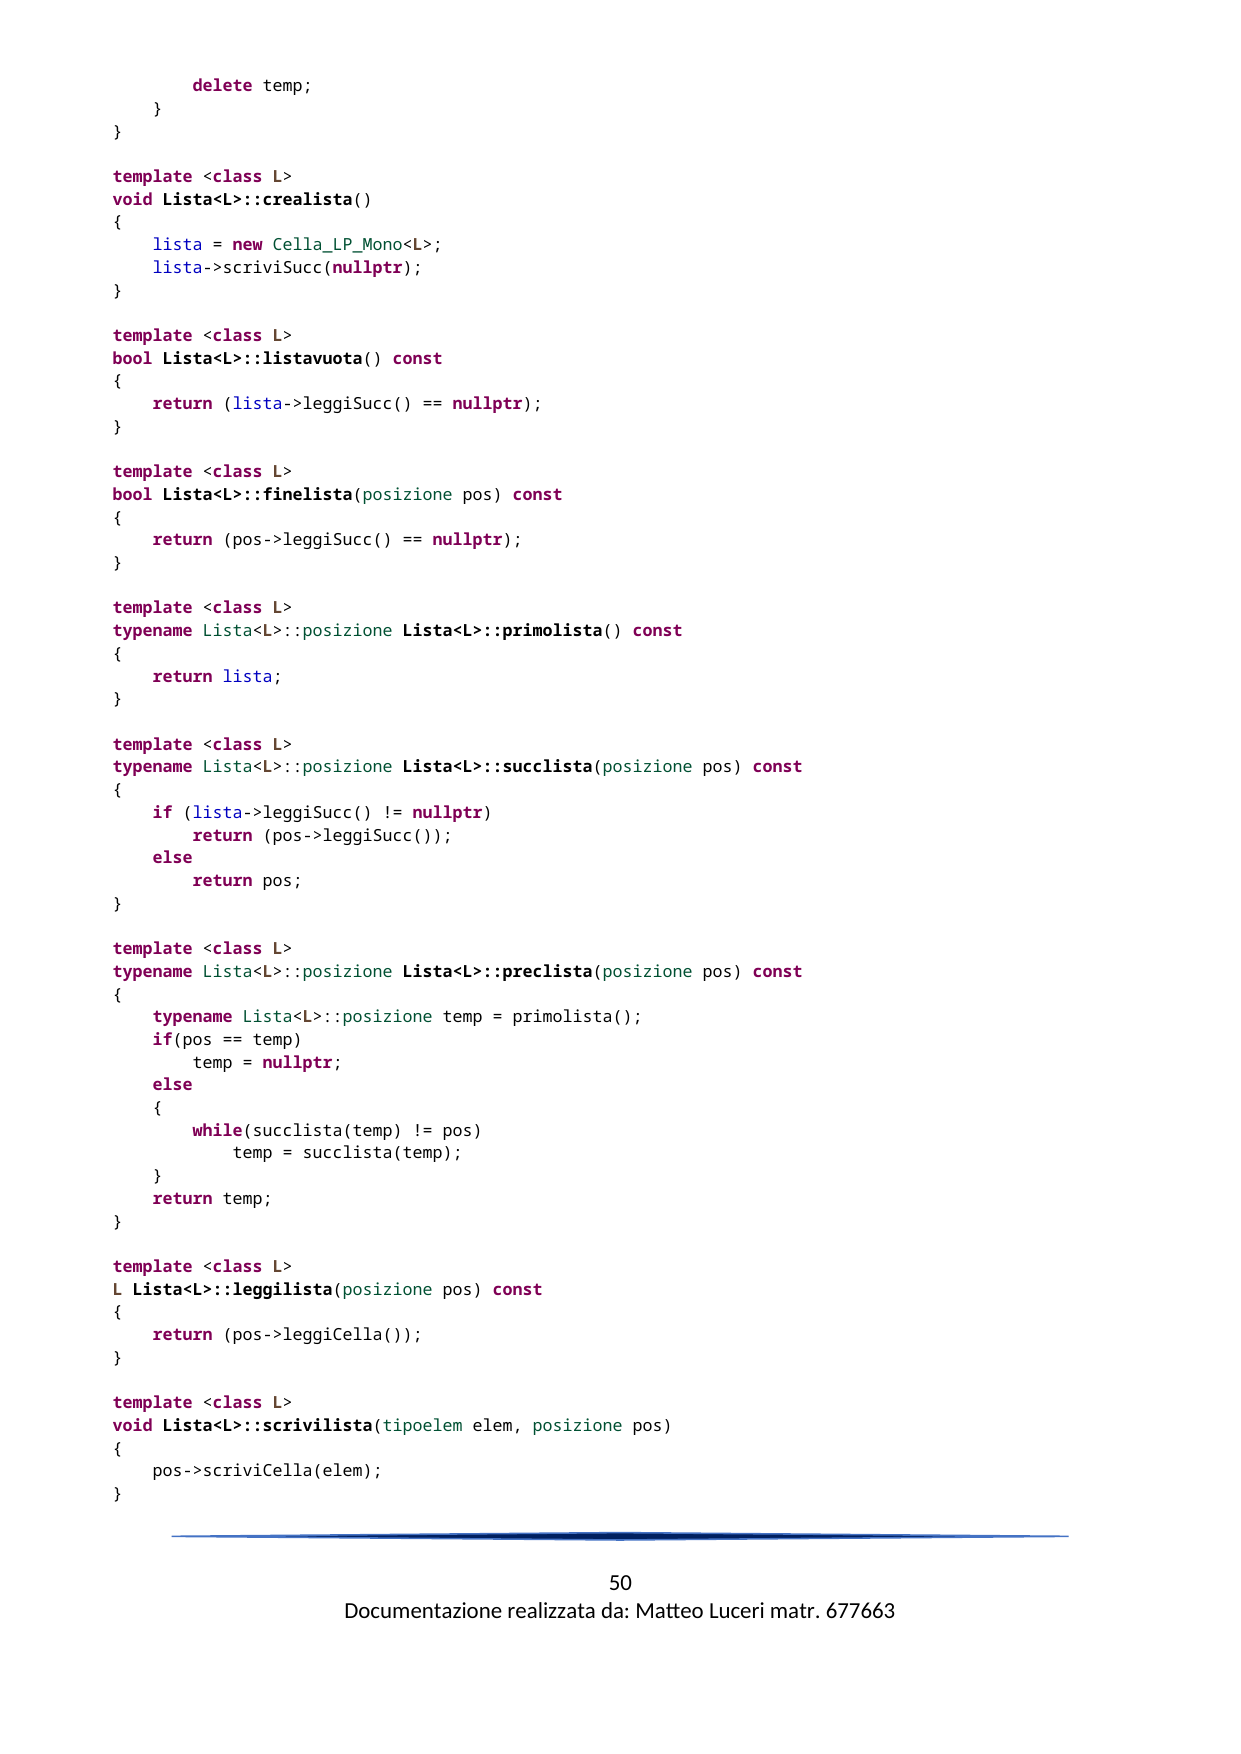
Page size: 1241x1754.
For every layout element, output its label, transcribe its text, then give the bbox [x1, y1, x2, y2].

text } [112, 96, 1128, 119]
text return (lista->leggiSucc() == nullptr); [112, 392, 1128, 414]
text { [112, 1300, 1128, 1323]
text L Lista<L>::leggilista(posizione pos) const [112, 1277, 1128, 1300]
text void Lista<L>::crealista() [112, 187, 1128, 210]
text } [112, 1345, 1128, 1368]
text typename Lista<L>::posizione Lista<L>::succlista(posizione pos) const [112, 755, 1128, 778]
text if(pos == temp) [112, 1027, 1128, 1050]
text temp = succlista(temp); [112, 1141, 1128, 1164]
text } [112, 1482, 1128, 1504]
text } [112, 1164, 1128, 1186]
text } [112, 278, 1128, 301]
text { [112, 1096, 1128, 1118]
text return (pos->leggiSucc()); [112, 823, 1128, 846]
text template <class L> [112, 460, 1128, 482]
text } [112, 119, 1128, 142]
text bool Lista<L>::finelista(posizione pos) const [112, 482, 1128, 505]
text lista->scriviSucc(nullptr); [112, 255, 1128, 278]
text return temp; [112, 1186, 1128, 1209]
text template <class L> [112, 164, 1128, 187]
text pos->scriviCella(elem); [112, 1459, 1128, 1482]
text } [112, 891, 1128, 914]
text { [112, 982, 1128, 1005]
text lista = new Cella_LP_Mono<L>; [112, 233, 1128, 255]
text } [112, 551, 1128, 573]
text if (lista->leggiSucc() != nullptr) [112, 800, 1128, 823]
text delete temp; [112, 74, 1128, 96]
text { [112, 369, 1128, 392]
text return (pos->leggiSucc() == nullptr); [112, 528, 1128, 551]
text return pos; [112, 868, 1128, 891]
text { [112, 505, 1128, 528]
text { [112, 210, 1128, 233]
text } [112, 687, 1128, 709]
text typename Lista<L>::posizione temp = primolista(); [112, 1005, 1128, 1027]
text { [112, 1436, 1128, 1459]
text } [112, 1209, 1128, 1232]
text template <class L> [112, 323, 1128, 346]
text return (pos->leggiCella()); [112, 1323, 1128, 1345]
text temp = nullptr; [112, 1050, 1128, 1073]
text { [112, 778, 1128, 800]
text while(succlista(temp) != pos) [112, 1118, 1128, 1141]
text template <class L> [112, 937, 1128, 959]
text typename Lista<L>::posizione Lista<L>::preclista(posizione pos) const [112, 959, 1128, 982]
text bool Lista<L>::listavuota() const [112, 346, 1128, 369]
text return lista; [112, 664, 1128, 687]
text void Lista<L>::scrivilista(tipoelem elem, posizione pos) [112, 1413, 1128, 1436]
text else [112, 846, 1128, 868]
text template <class L> [112, 732, 1128, 755]
text template <class L> [112, 1391, 1128, 1413]
text { [112, 641, 1128, 664]
text typename Lista<L>::posizione Lista<L>::primolista() const [112, 619, 1128, 641]
text template <class L> [112, 1254, 1128, 1277]
text template <class L> [112, 596, 1128, 619]
text else [112, 1073, 1128, 1096]
text } [112, 414, 1128, 437]
